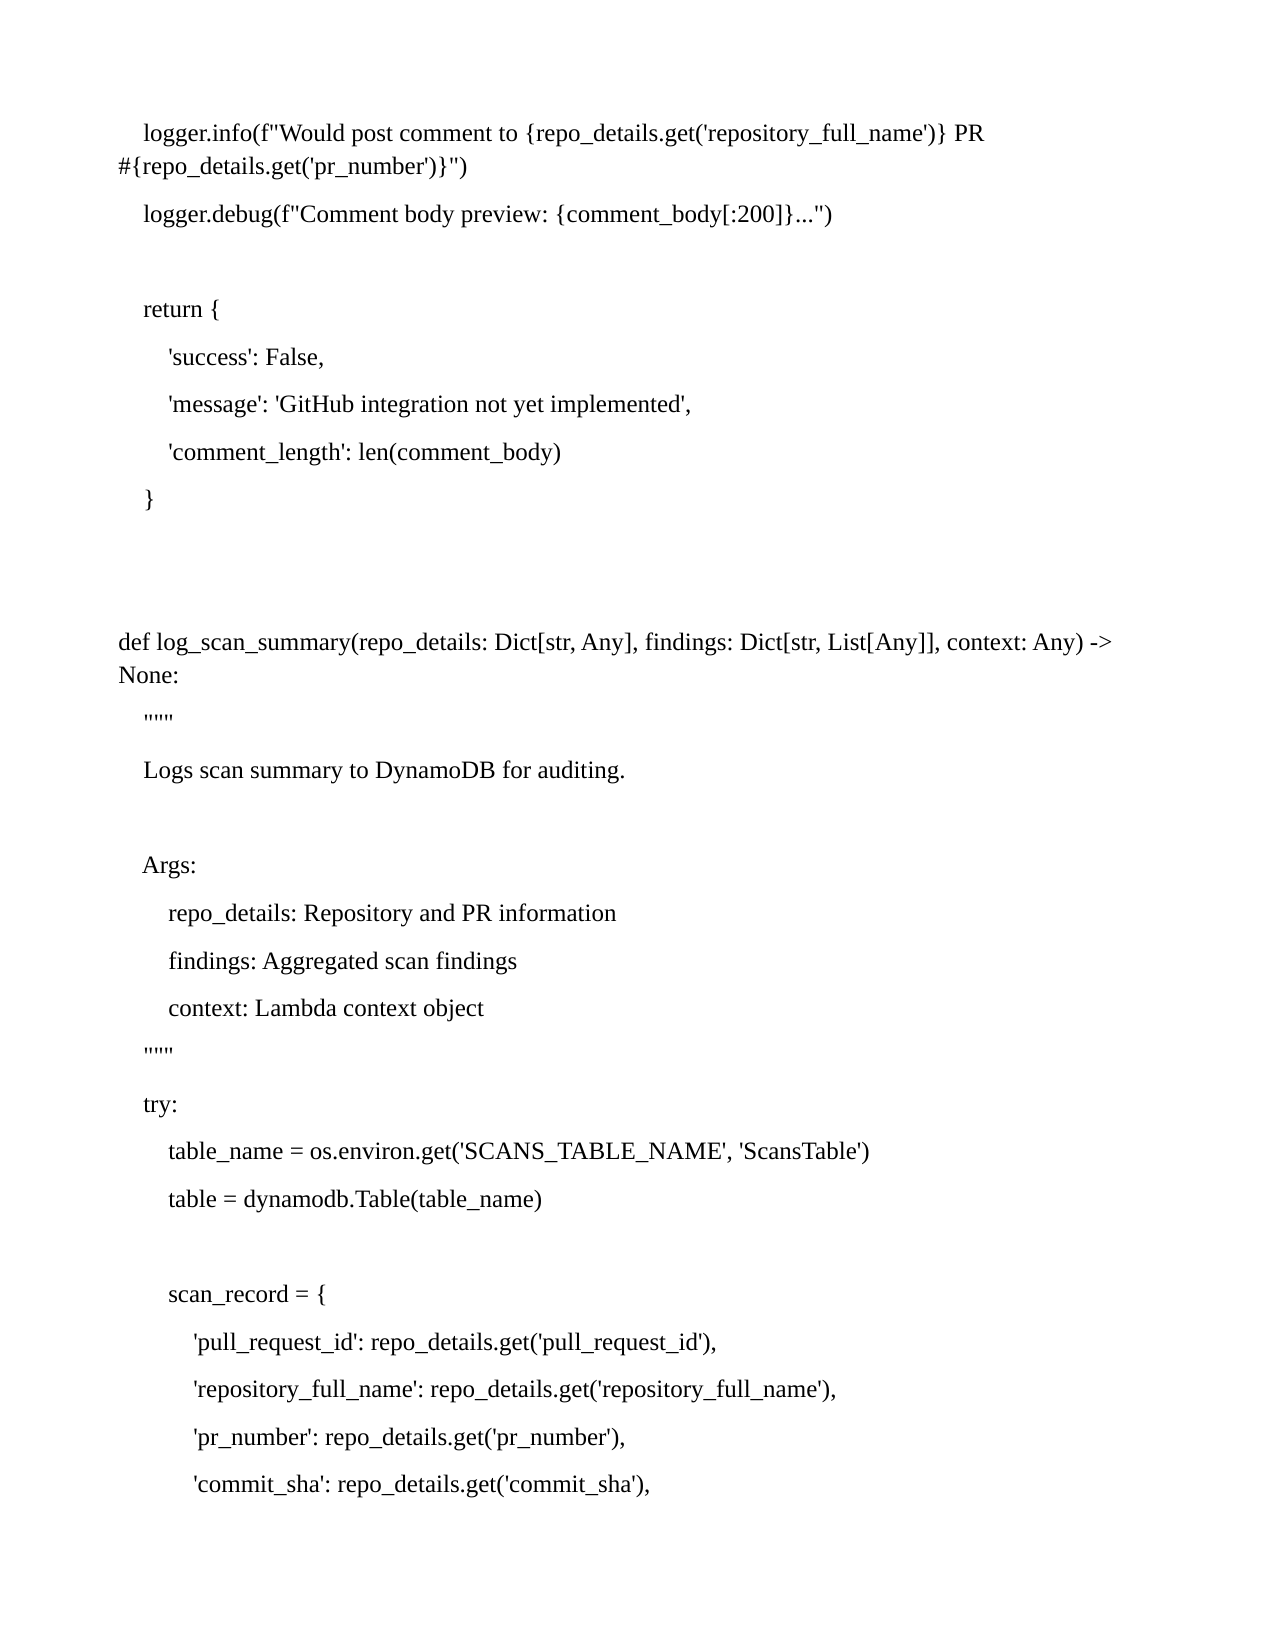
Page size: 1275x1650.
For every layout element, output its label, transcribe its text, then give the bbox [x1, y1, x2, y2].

text 'comment_length': len(comment_body) [118, 437, 1157, 466]
text return { [118, 294, 1157, 323]
text Args: [118, 851, 1157, 879]
text 'success': False, [118, 342, 1157, 370]
text logger.info(f"Would post comment to {repo_details.get('repository_full_name')} PR #{repo_details.get('pr_number')}") [118, 118, 1157, 180]
text table_name = os.environ.get('SCANS_TABLE_NAME', 'ScansTable') [118, 1136, 1157, 1165]
text findings: Aggregated scan findings [118, 946, 1157, 974]
text def log_scan_summary(repo_details: Dict[str, Any], findings: Dict[str, List[Any]], context: Any) -> None: [118, 627, 1157, 689]
text """ [118, 708, 1157, 737]
text repo_details: Repository and PR information [118, 898, 1157, 927]
text table = dynamodb.Table(table_name) [118, 1184, 1157, 1213]
text } [118, 484, 1157, 513]
text 'message': 'GitHub integration not yet implemented', [118, 389, 1157, 418]
text 'repository_full_name': repo_details.get('repository_full_name'), [118, 1374, 1157, 1403]
text """ [118, 1041, 1157, 1070]
text context: Lambda context object [118, 993, 1157, 1022]
text Logs scan summary to DynamoDB for auditing. [118, 755, 1157, 784]
text logger.debug(f"Comment body preview: {comment_body[:200]}...") [118, 199, 1157, 227]
text 'pull_request_id': repo_details.get('pull_request_id'), [118, 1327, 1157, 1355]
text 'commit_sha': repo_details.get('commit_sha'), [118, 1469, 1157, 1498]
text try: [118, 1089, 1157, 1117]
text scan_record = { [118, 1279, 1157, 1308]
text 'pr_number': repo_details.get('pr_number'), [118, 1422, 1157, 1451]
